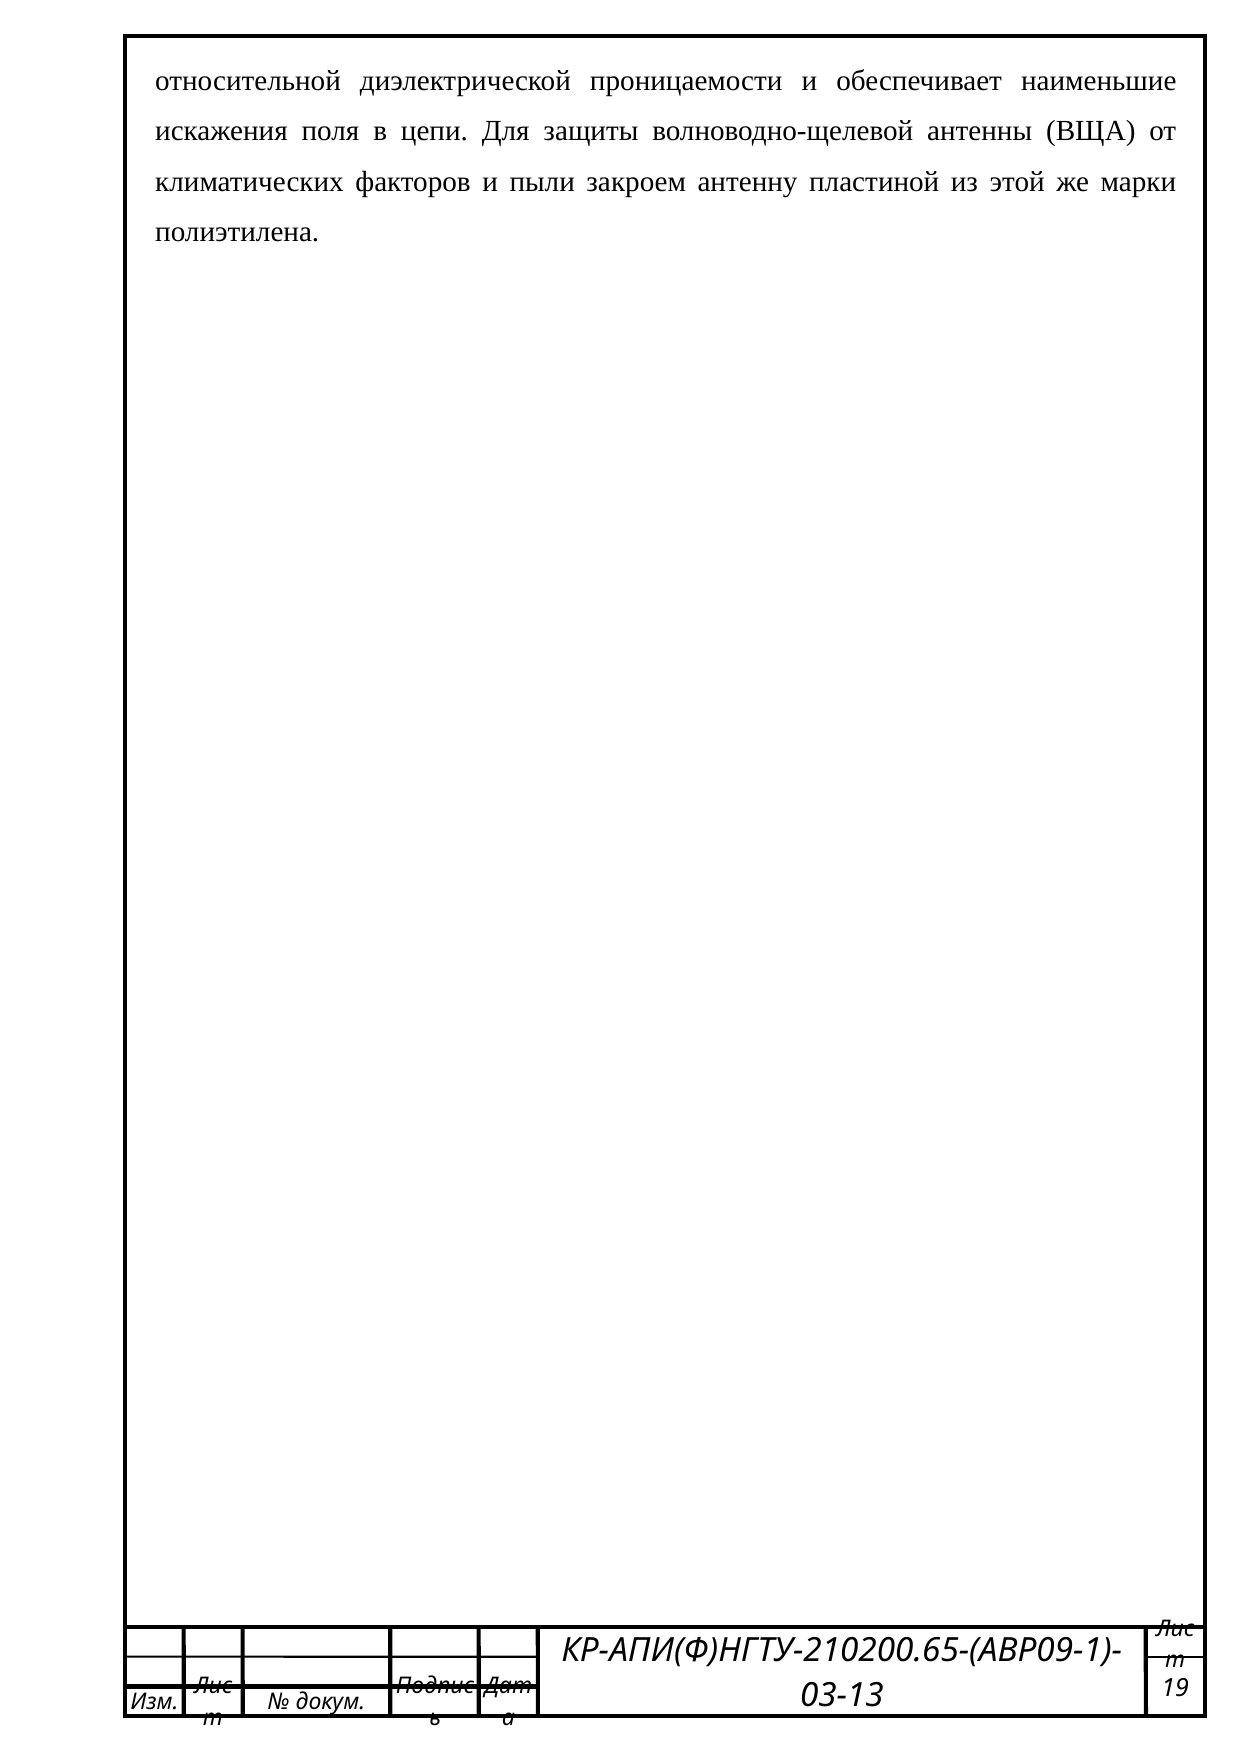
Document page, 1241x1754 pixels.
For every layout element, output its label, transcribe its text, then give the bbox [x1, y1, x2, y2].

text относительной диэлектрической проницаемости и обеспечивает наименьшие искажения поля в цепи. Для защиты волноводно-щелевой антенны (ВЩА) от климатических факторов и пыли закроем антенну пластиной из этой же марки полиэтилена. [155, 63, 1177, 247]
